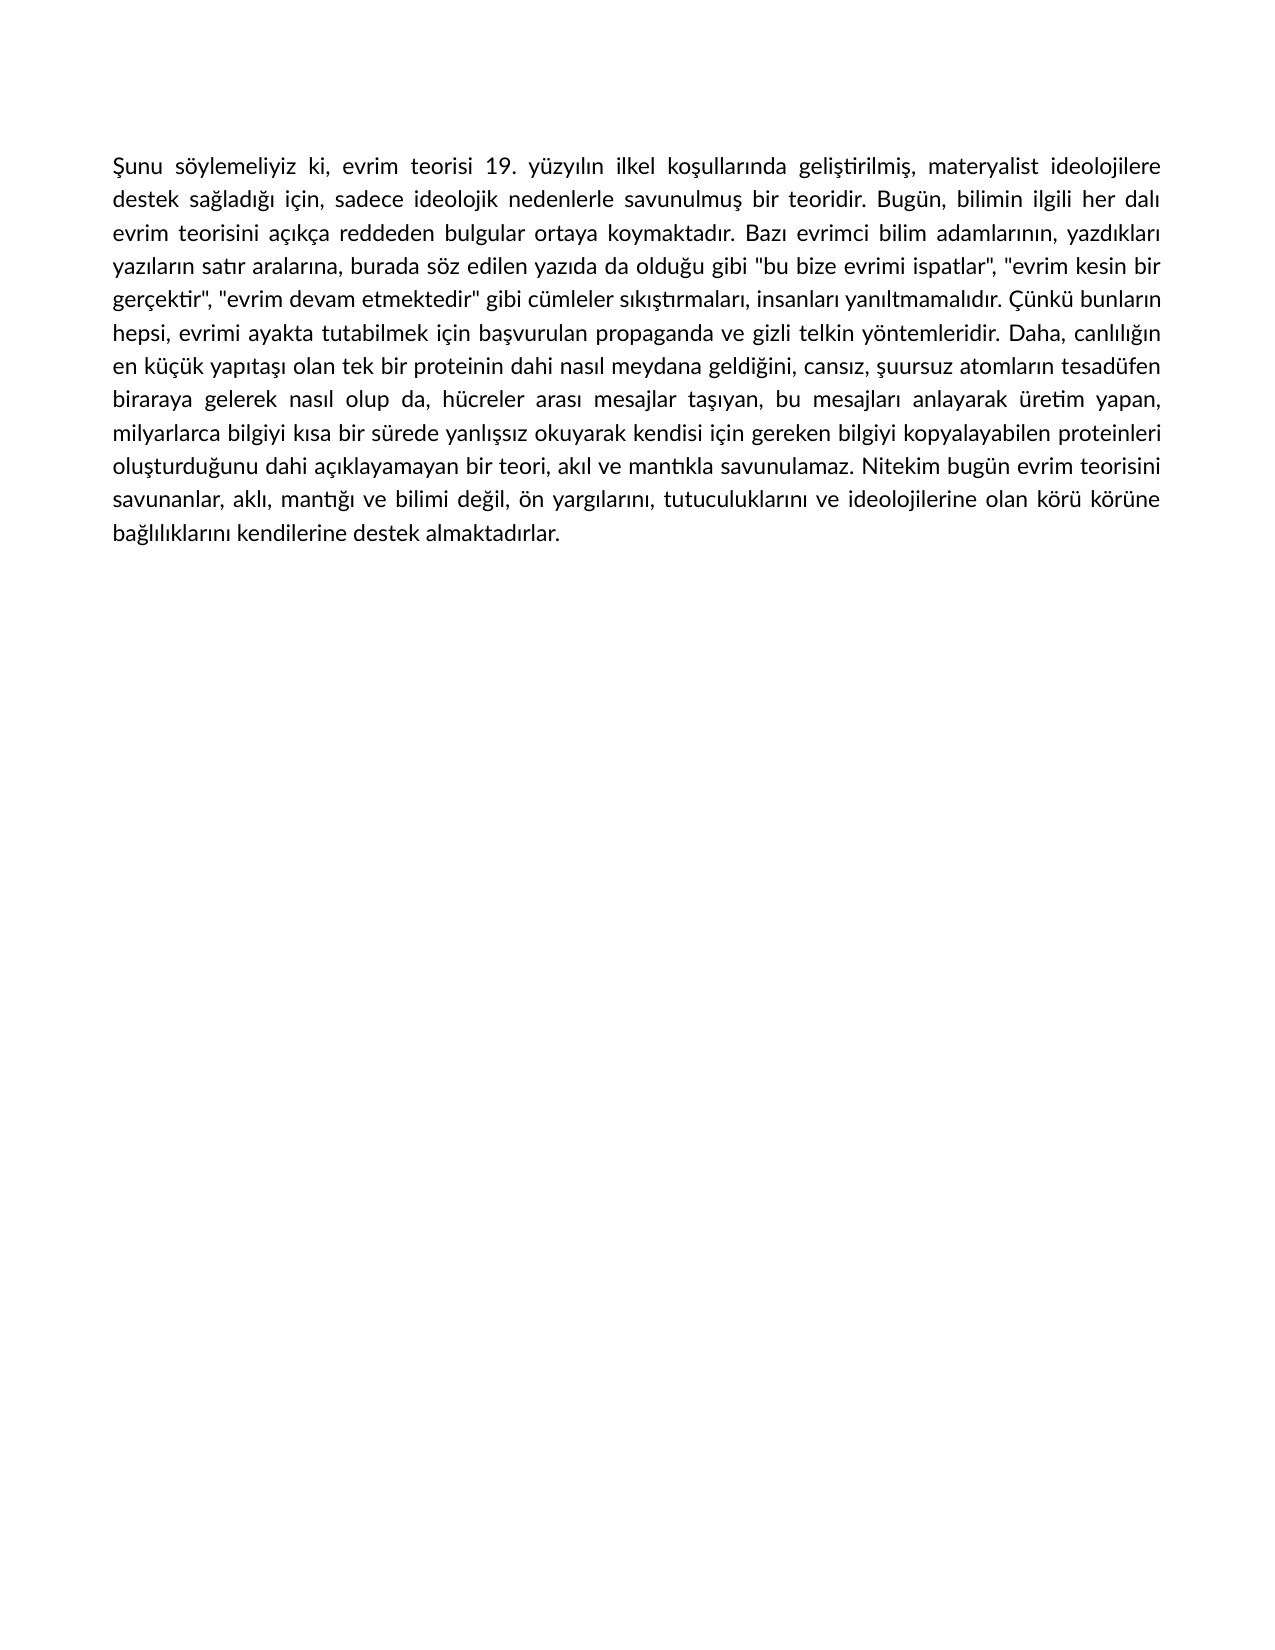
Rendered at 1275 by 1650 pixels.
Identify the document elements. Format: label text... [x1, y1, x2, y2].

text Şunu söylemeliyiz ki, evrim teorisi 19. yüzyılın ilkel koşullarında geliştirilmiş, materyalist ideolojilere destek sağladığı için, sadece ideolojik nedenlerle savunulmuş bir teoridir. Bugün, bilimin ilgili her dalı evrim teorisini açıkça reddeden bulgular ortaya koymaktadır. Bazı evrimci bilim adamlarının, yazdıkları yazıların satır aralarına, burada söz edilen yazıda da olduğu gibi "bu bize evrimi ispatlar", "evrim kesin bir gerçektir", "evrim devam etmektedir" gibi cümleler sıkıştırmaları, insanları yanıltmamalıdır. Çünkü bunların hepsi, evrimi ayakta tutabilmek için başvurulan propaganda ve gizli telkin yöntemleridir. Daha, canlılığın en küçük yapıtaşı olan tek bir proteinin dahi nasıl meydana geldiğini, cansız, şuursuz atomların tesadüfen biraraya gelerek nasıl olup da, hücreler arası mesajlar taşıyan, bu mesajları anlayarak üretim yapan, milyarlarca bilgiyi kısa bir sürede yanlışsız okuyarak kendisi için gereken bilgiyi kopyalayabilen proteinleri oluşturduğunu dahi açıklayamayan bir teori, akıl ve mantıkla savunulamaz. Nitekim bugün evrim teorisini savunanlar, aklı, mantığı ve bilimi değil, ön yargılarını, tutuculuklarını ve ideolojilerine olan körü körüne bağlılıklarını kendilerine destek almaktadırlar. [112, 148, 1162, 548]
